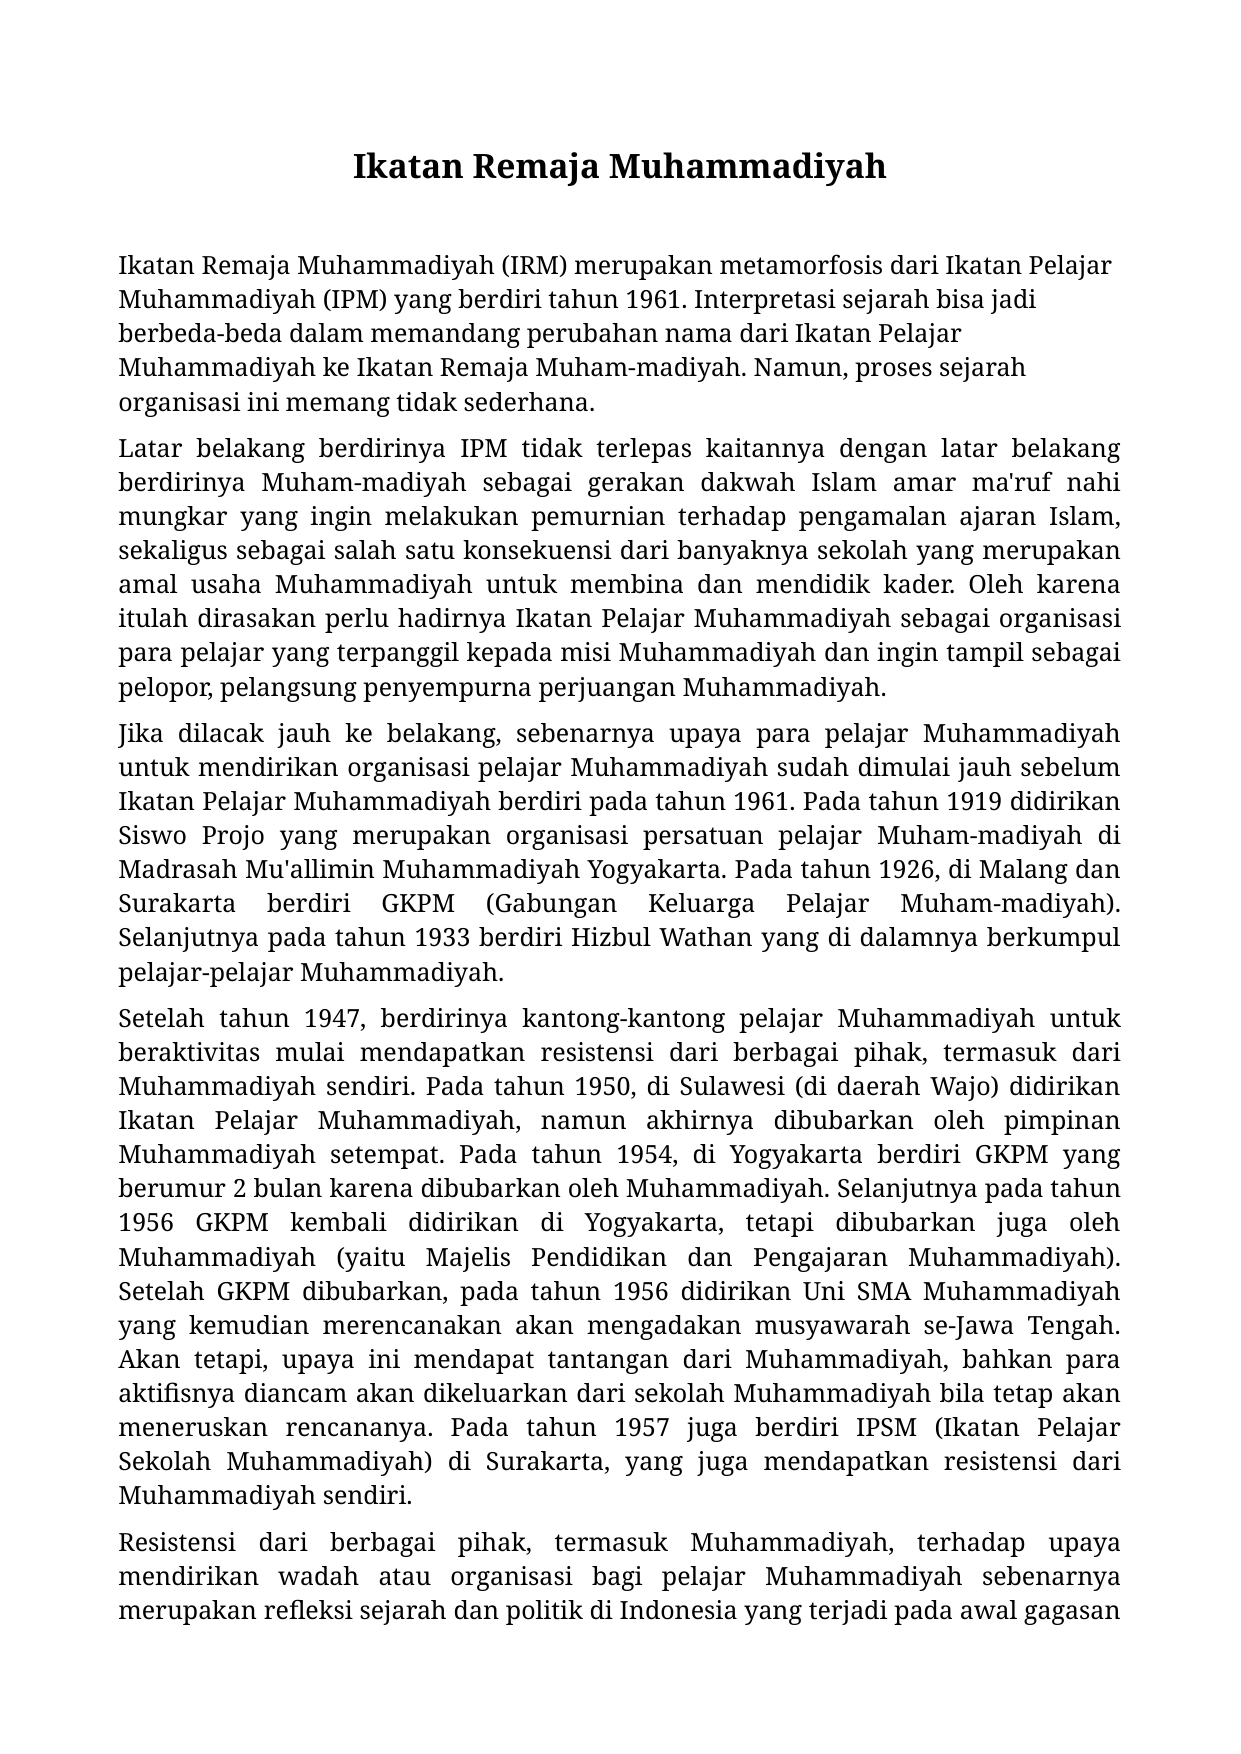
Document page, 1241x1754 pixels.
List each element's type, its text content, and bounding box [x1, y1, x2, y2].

text Setelah tahun 1947, berdirinya kantong-kantong pelajar Muhammadiyah untuk beraktivitas mulai mendapatkan resistensi dari berbagai pihak, termasuk dari Muhammadiyah sendiri. Pada tahun 1950, di Sulawesi (di daerah Wajo) didirikan Ikatan Pelajar Muhammadiyah, namun akhirnya dibubarkan oleh pimpinan Muhammadiyah setempat. Pada tahun 1954, di Yogyakarta berdiri GKPM yang berumur 2 bulan karena dibubarkan oleh Muhammadiyah. Selanjutnya pada tahun 1956 GKPM kembali didirikan di Yogyakarta, tetapi dibubarkan juga oleh Muhammadiyah (yaitu Majelis Pendidikan dan Pengajaran Muhammadiyah). Setelah GKPM dibubarkan, pada tahun 1956 didirikan Uni SMA Muhammadiyah yang kemudian merencanakan akan mengadakan musyawarah se-Jawa Tengah. Akan tetapi, upaya ini mendapat tantangan dari Muhammadiyah, bahkan para aktifisnya diancam akan dikeluarkan dari sekolah Muhammadiyah bila tetap akan meneruskan rencananya. Pada tahun 1957 juga berdiri IPSM (Ikatan Pelajar Sekolah Muhammadiyah) di Surakarta, yang juga mendapatkan resistensi dari Muhammadiyah sendiri. [118, 1001, 1122, 1512]
text Jika dilacak jauh ke belakang, sebenarnya upaya para pelajar Muhammadiyah untuk mendirikan organisasi pelajar Muhammadiyah sudah dimulai jauh sebelum Ikatan Pelajar Muhammadiyah berdiri pada tahun 1961. Pada tahun 1919 didirikan Siswo Projo yang merupakan organisasi persatuan pelajar Muham-madiyah di Madrasah Mu'allimin Muhammadiyah Yogyakarta. Pada tahun 1926, di Malang dan Surakarta berdiri GKPM (Gabungan Keluarga Pelajar Muham-madiyah). Selanjutnya pada tahun 1933 berdiri Hizbul Wathan yang di dalamnya berkumpul pelajar-pelajar Muhammadiyah. [118, 716, 1122, 988]
subtitle Ikatan Remaja Muhammadiyah [118, 143, 1122, 189]
text Resistensi dari berbagai pihak, termasuk Muhammadiyah, terhadap upaya mendirikan wadah atau organisasi bagi pelajar Muhammadiyah sebenarnya merupakan refleksi sejarah dan politik di Indonesia yang terjadi pada awal gagasan [118, 1524, 1122, 1626]
text Latar belakang berdirinya IPM tidak terlepas kaitannya dengan latar belakang berdirinya Muham-madiyah sebagai gerakan dakwah Islam amar ma'ruf nahi mungkar yang ingin melakukan pemurnian terhadap pengamalan ajaran Islam, sekaligus sebagai salah satu konsekuensi dari banyaknya sekolah yang merupakan amal usaha Muhammadiyah untuk membina dan mendidik kader. Oleh karena itulah dirasakan perlu hadirnya Ikatan Pelajar Muhammadiyah sebagai organisasi para pelajar yang terpanggil kepada misi Muhammadiyah dan ingin tampil sebagai pelopor, pelangsung penyempurna perjuangan Muhammadiyah. [118, 431, 1122, 703]
text Ikatan Remaja Muhammadiyah (IRM) merupakan metamorfosis dari Ikatan Pelajar Muhammadiyah (IPM) yang berdiri tahun 1961. Interpretasi sejarah bisa jadi berbeda-beda dalam memandang perubahan nama dari Ikatan Pelajar Muhammadiyah ke Ikatan Remaja Muham-madiyah. Namun, proses sejarah organisasi ini memang tidak sederhana. [118, 248, 1122, 418]
